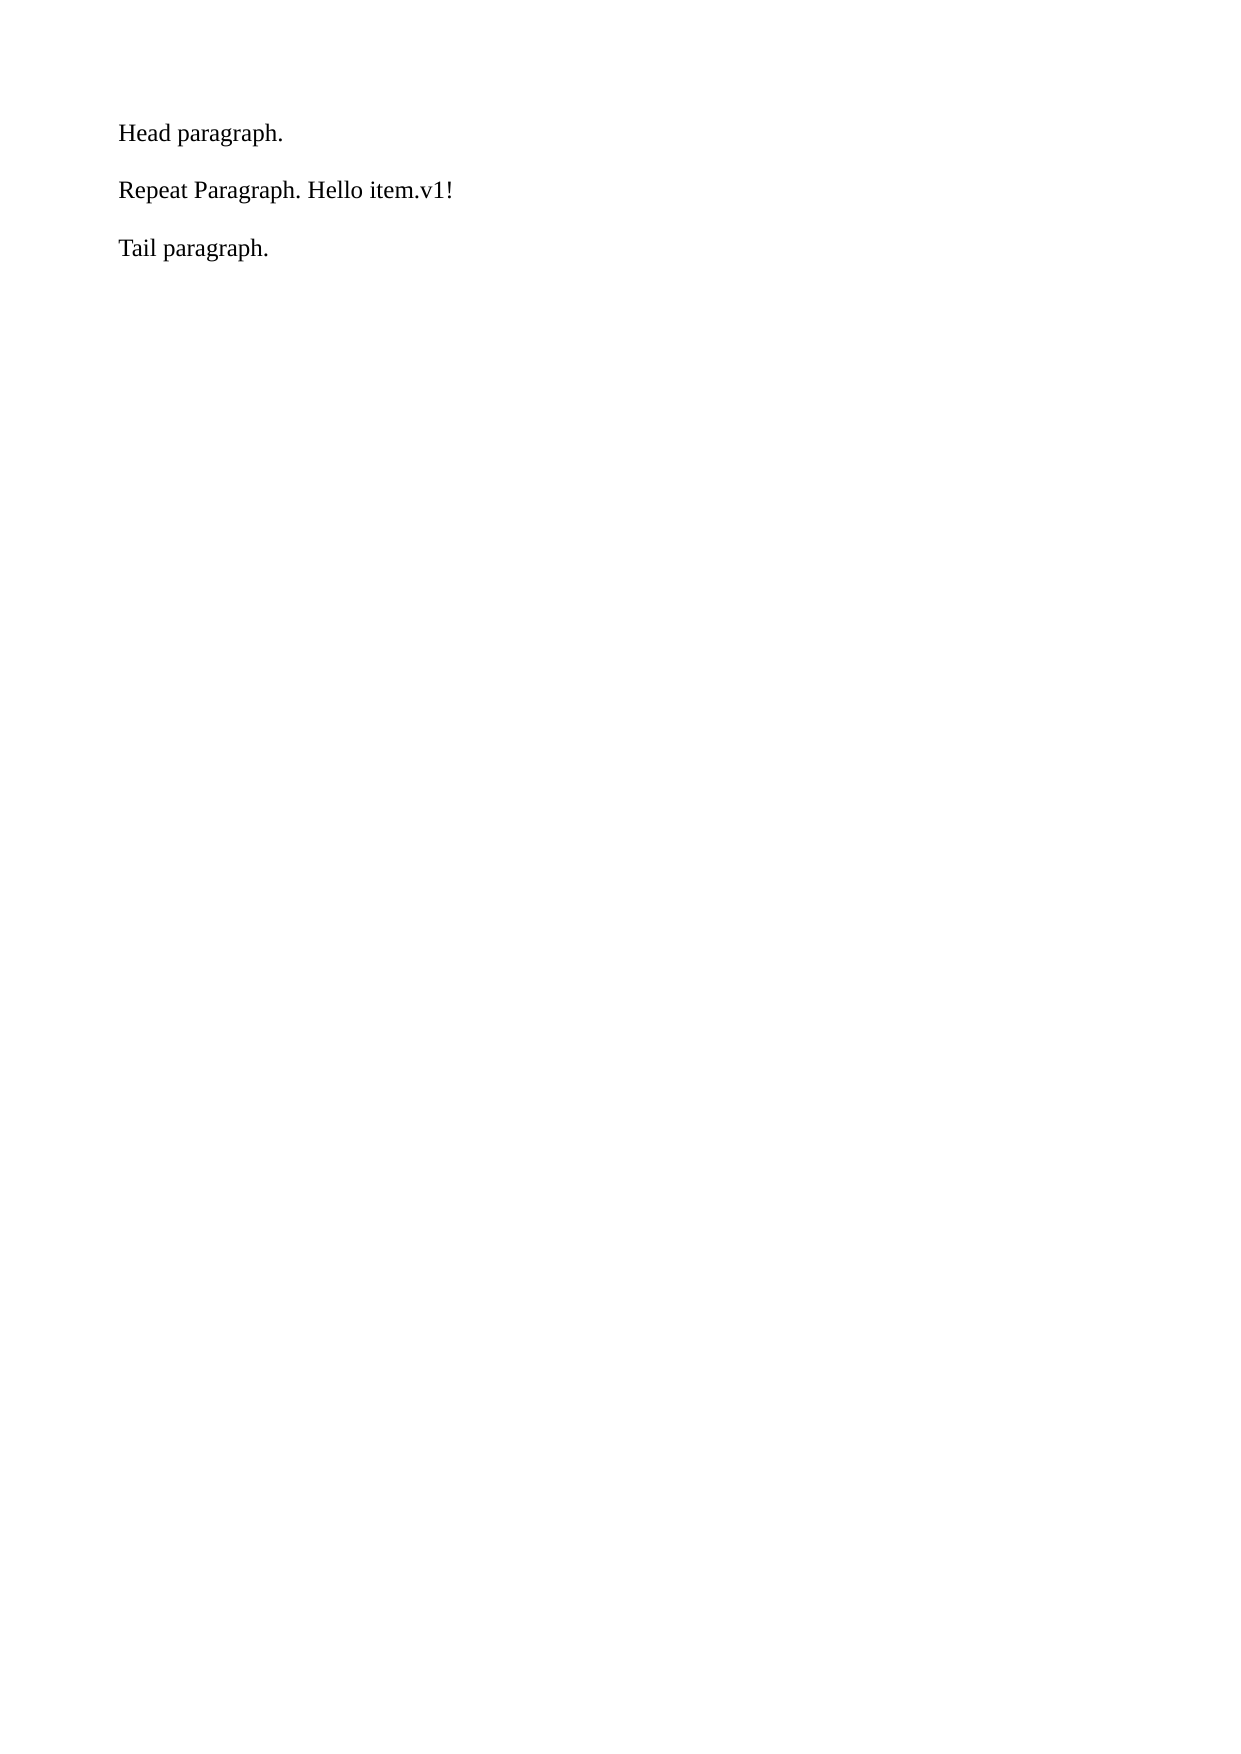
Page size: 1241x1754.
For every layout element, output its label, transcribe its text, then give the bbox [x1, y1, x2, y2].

text Tail paragraph. [118, 233, 1122, 262]
text <forEach items="items" var="item" element="p"/>Repeat Paragraph. Hello item.v1! [118, 176, 1122, 204]
text Head paragraph. [118, 118, 1122, 147]
